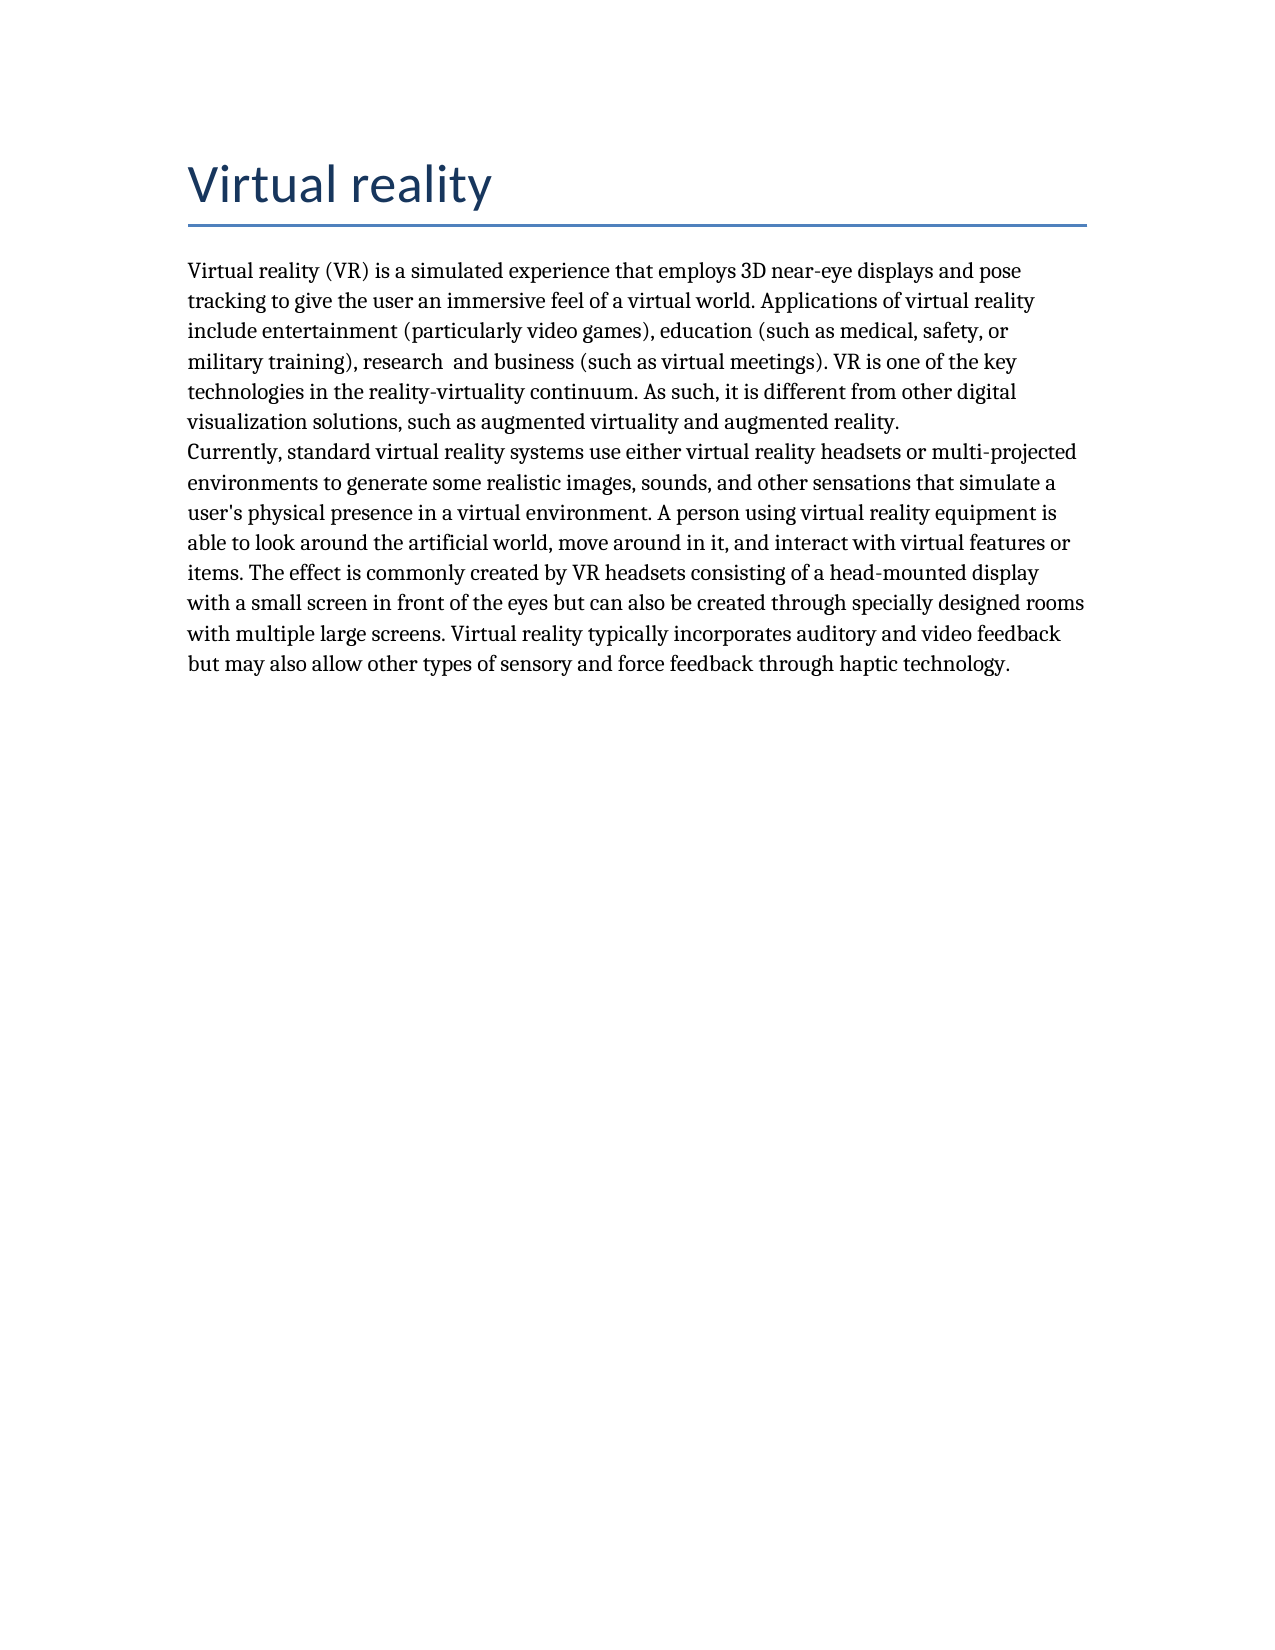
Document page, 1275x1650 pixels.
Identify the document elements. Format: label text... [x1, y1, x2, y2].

title Virtual reality [187, 150, 1087, 227]
text Virtual reality (VR) is a simulated experience that employs 3D near-eye displays and pose tracking to give the user an immersive feel of a virtual world. Applications of virtual reality include entertainment (particularly video games), education (such as medical, safety, or military training), research and business (such as virtual meetings). VR is one of the key technologies in the reality-virtuality continuum. As such, it is different from other digital visualization solutions, such as augmented virtuality and augmented reality. Currently, standard virtual reality systems use either virtual reality headsets or multi-projected environments to generate some realistic images, sounds, and other sensations that simulate a user's physical presence in a virtual environment. A person using virtual reality equipment is able to look around the artificial world, move around in it, and interact with virtual features or items. The effect is commonly created by VR headsets consisting of a head-mounted display with a small screen in front of the eyes but can also be created through specially designed rooms with multiple large screens. Virtual reality typically incorporates auditory and video feedback but may also allow other types of sensory and force feedback through haptic technology. [187, 258, 1087, 677]
